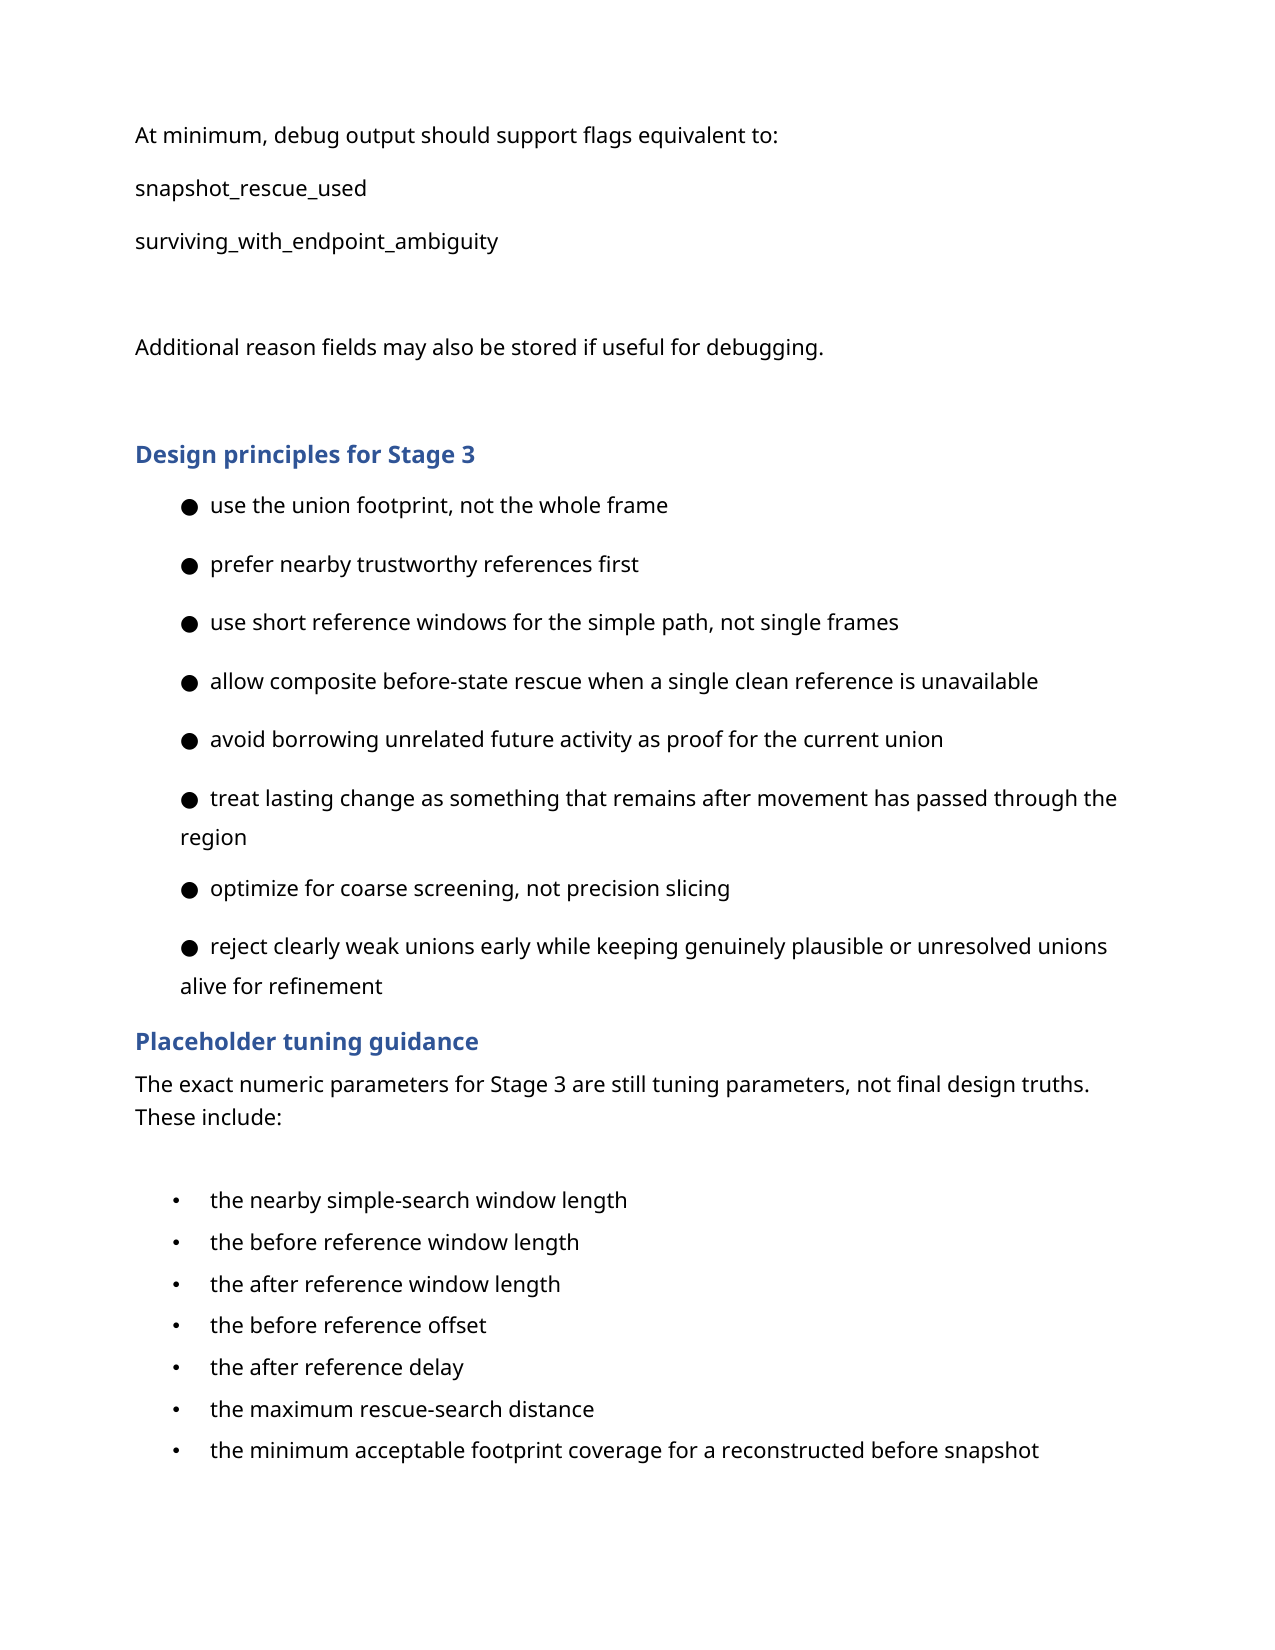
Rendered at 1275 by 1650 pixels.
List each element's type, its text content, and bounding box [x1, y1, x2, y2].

subtitle Design principles for Stage 3 [135, 437, 1140, 470]
text surviving_with_endpoint_ambiguity [135, 226, 1140, 256]
text At minimum, debug output should support flags equivalent to: [135, 120, 1140, 150]
list the after reference window length [172, 1268, 1140, 1298]
list reject clearly weak unions early while keeping genuinely plausible or unresolved unions alive for refinement [180, 922, 1140, 1001]
list use the union footprint, not the whole frame [180, 481, 1140, 526]
list optimize for coarse screening, not precision slicing [180, 864, 1140, 909]
list the nearby simple-search window length [172, 1185, 1140, 1215]
list the maximum rescue-search distance [172, 1393, 1140, 1423]
text The exact numeric parameters for Stage 3 are still tuning parameters, not final design truths. These include: [135, 1068, 1140, 1132]
list the before reference offset [172, 1310, 1140, 1340]
text Additional reason fields may also be stored if useful for debugging. [135, 332, 1140, 361]
list allow composite before-state rescue when a single clean reference is unavailable [180, 657, 1140, 702]
list the minimum acceptable footprint coverage for a reconstructed before snapshot [172, 1435, 1140, 1465]
text snapshot_rescue_used [135, 173, 1140, 203]
list prefer nearby trustworthy references first [180, 539, 1140, 584]
list treat lasting change as something that remains after movement has passed through the region [180, 774, 1140, 852]
list avoid borrowing unrelated future activity as proof for the current union [180, 715, 1140, 760]
list the after reference delay [172, 1352, 1140, 1382]
list the before reference window length [172, 1227, 1140, 1257]
list use short reference windows for the simple path, not single frames [180, 598, 1140, 643]
subtitle Placeholder tuning guidance [135, 1025, 1140, 1058]
